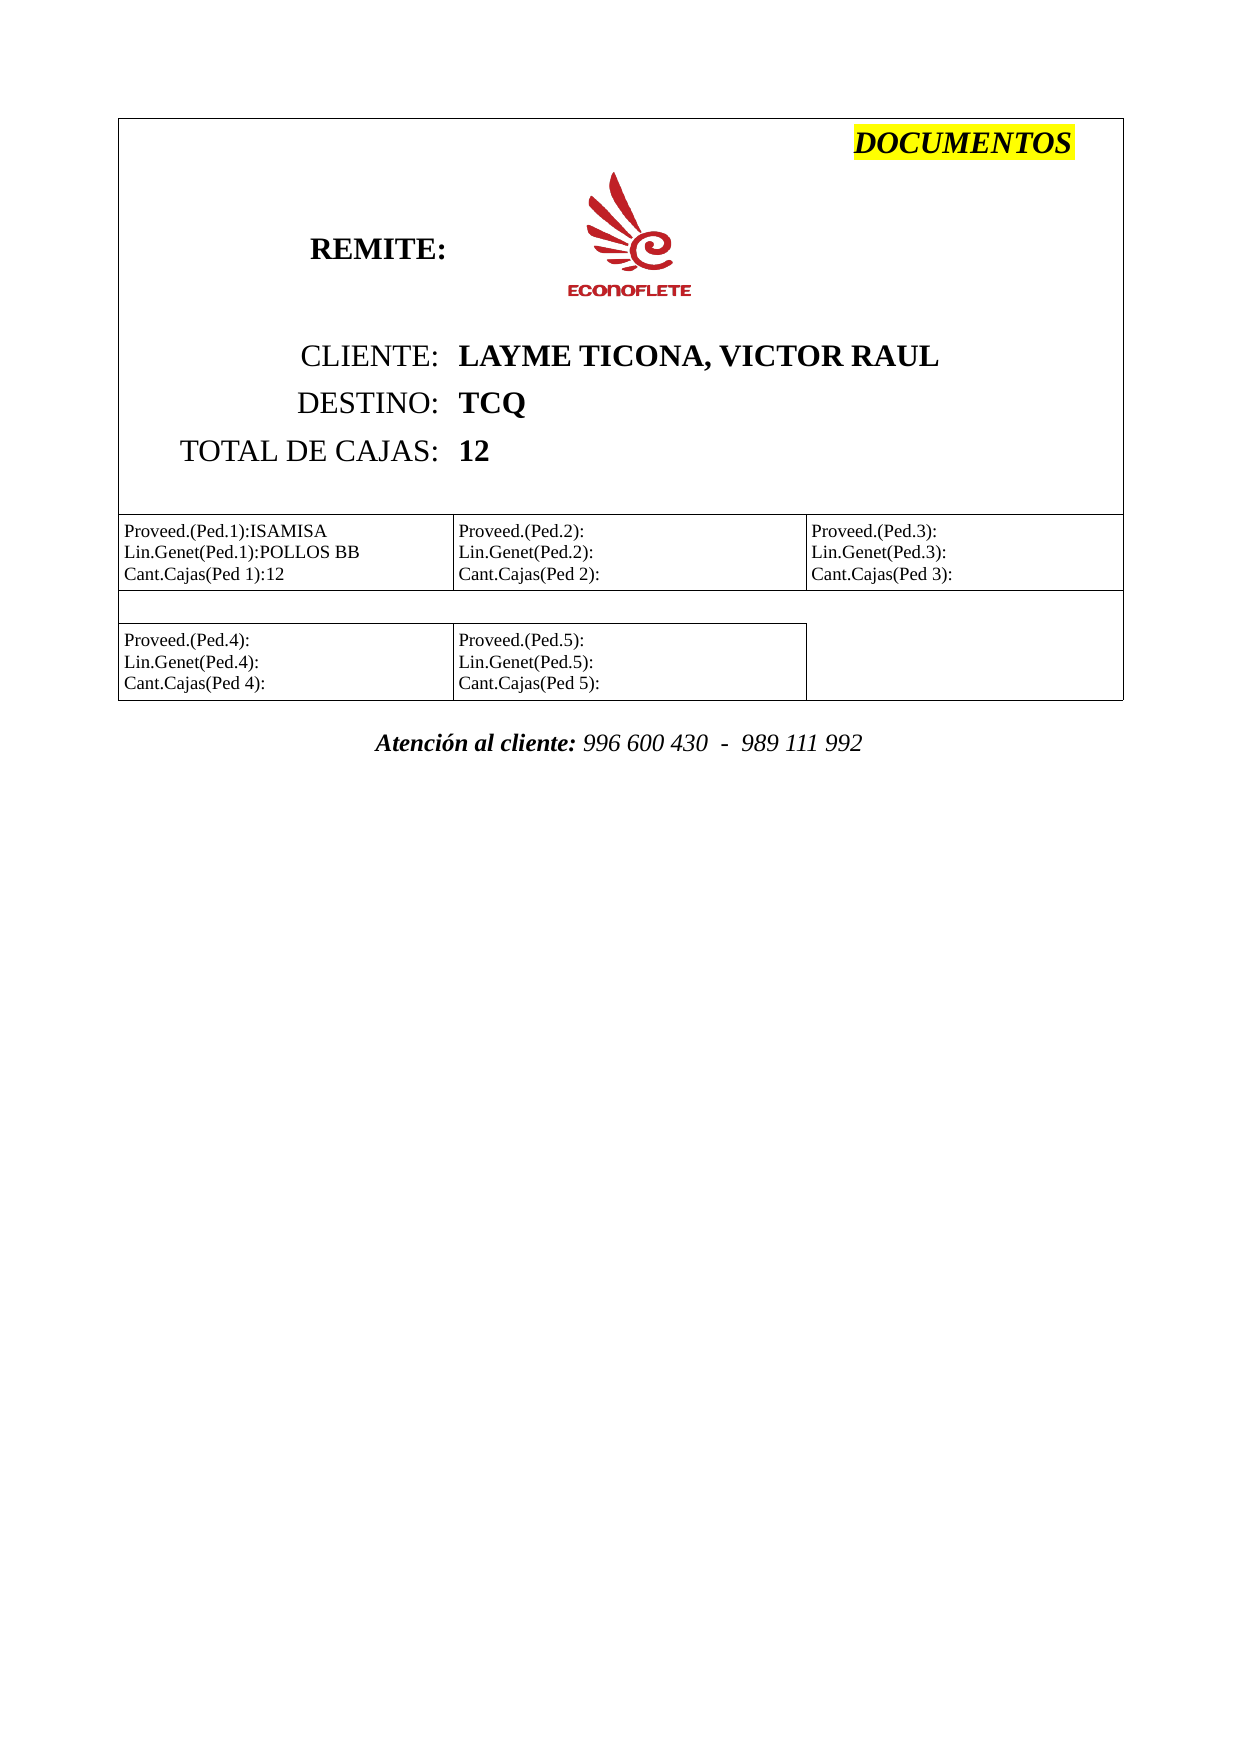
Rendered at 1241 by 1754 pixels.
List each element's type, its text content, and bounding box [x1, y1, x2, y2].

table_header [119, 119, 453, 166]
table_cell [119, 591, 453, 623]
table_cell TOTAL DE CAJAS: [119, 426, 453, 474]
table_cell Proveed.(Ped.4): Lin.Genet(Ped.4): Cant.Cajas(Ped 4): [119, 624, 453, 699]
table_cell REMITE: [119, 166, 453, 332]
table_cell [806, 379, 1123, 426]
picture [552, 171, 707, 297]
table_cell [453, 166, 806, 332]
table_cell CLIENTE: [119, 332, 453, 379]
table_cell TCQ [453, 379, 806, 426]
table_cell 12 [453, 426, 1123, 474]
table_header DOCUMENTOS [806, 119, 1123, 166]
table_cell LAYME TICONA, VICTOR RAUL [453, 332, 1123, 379]
table_cell Proveed.(Ped.5): Lin.Genet(Ped.5): Cant.Cajas(Ped 5): [454, 624, 806, 699]
table_cell Proveed.(Ped.2): Lin.Genet(Ped.2): Cant.Cajas(Ped 2): [454, 515, 806, 590]
table_cell [453, 591, 806, 623]
text Atención al cliente: 996 600 430 - 989 111 992 [118, 728, 1122, 757]
table_cell [453, 474, 806, 514]
table_cell [807, 623, 1123, 699]
table_cell [119, 474, 453, 514]
table_cell [806, 166, 1123, 332]
table_cell Proveed.(Ped.3): Lin.Genet(Ped.3): Cant.Cajas(Ped 3): [807, 515, 1123, 590]
table_header [453, 119, 806, 166]
table_cell [806, 474, 1123, 514]
table_cell DESTINO: [119, 379, 453, 426]
table_cell [806, 591, 1123, 623]
table_cell Proveed.(Ped.1):ISAMISA Lin.Genet(Ped.1):POLLOS BB Cant.Cajas(Ped 1):12 [119, 515, 453, 590]
